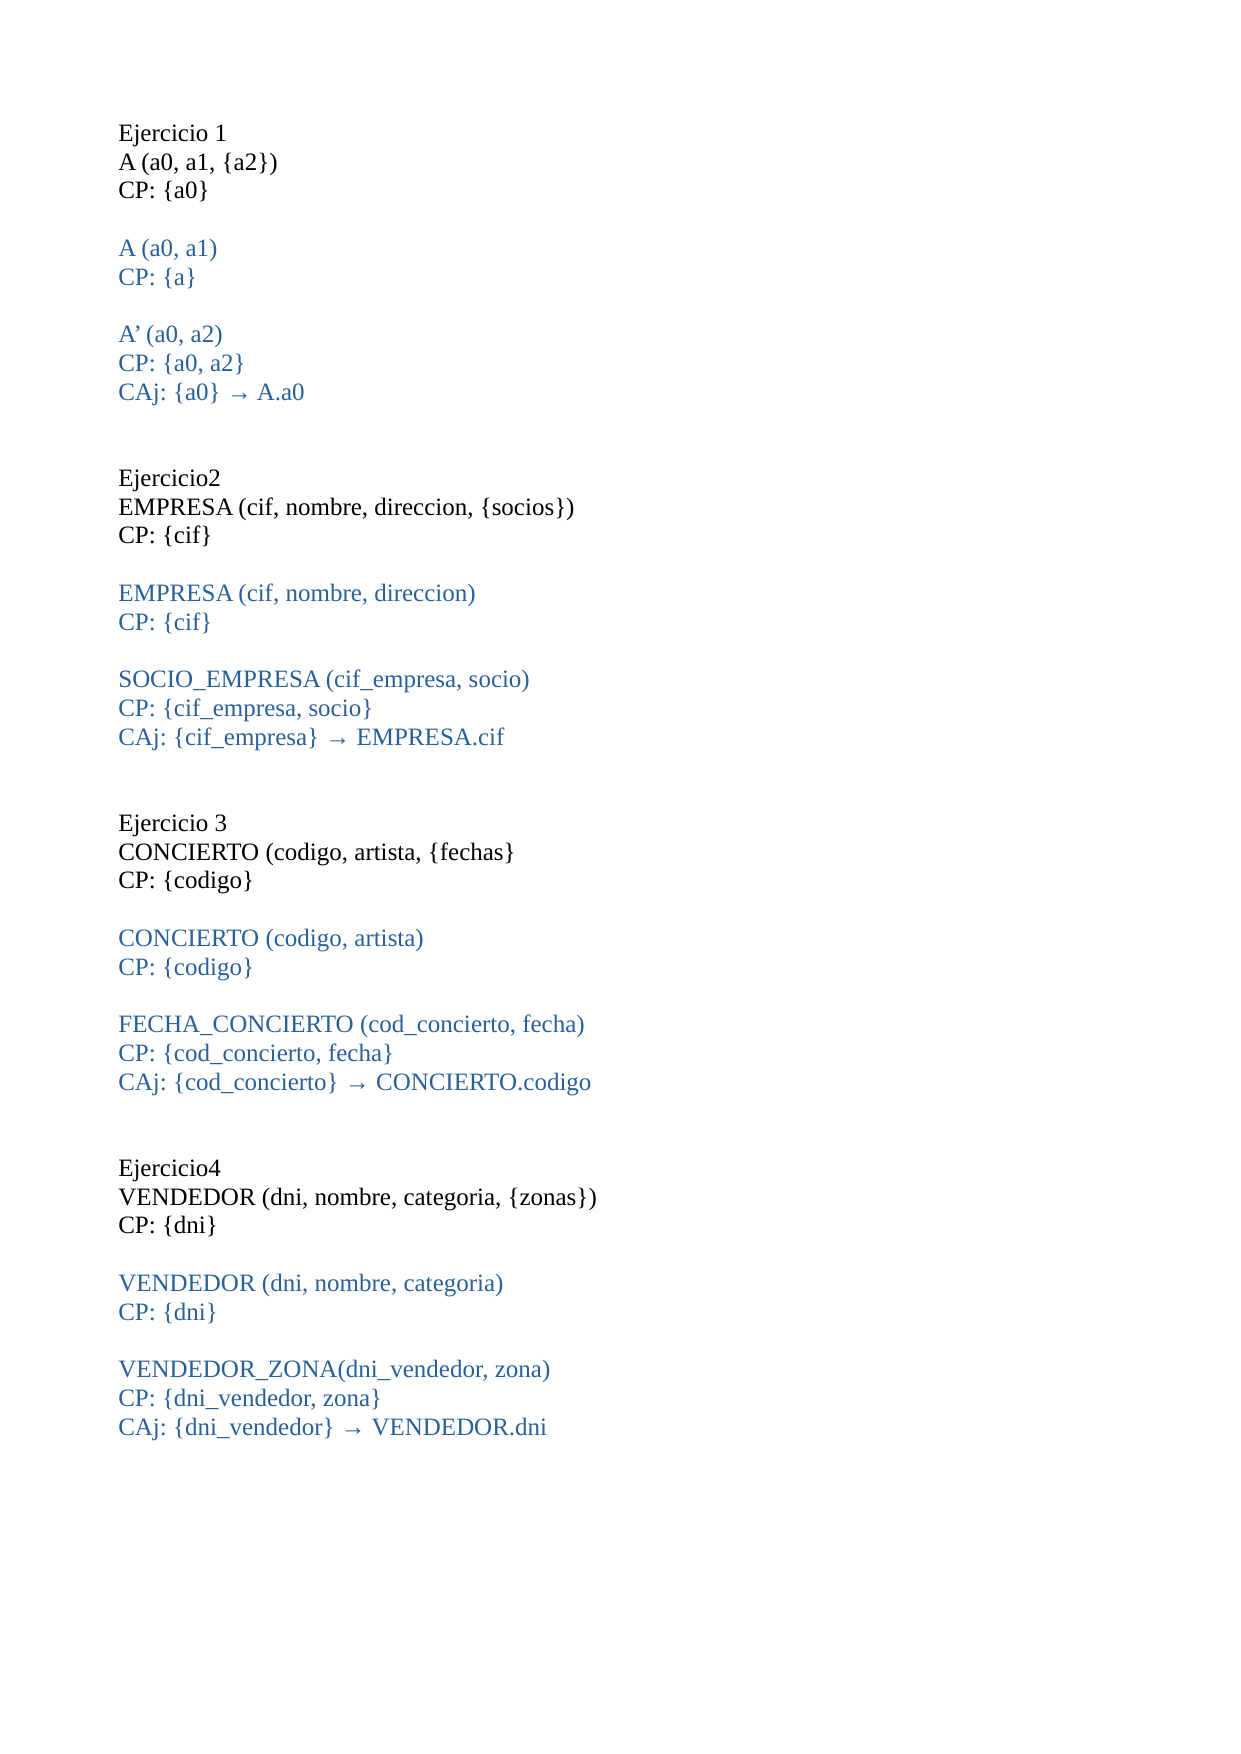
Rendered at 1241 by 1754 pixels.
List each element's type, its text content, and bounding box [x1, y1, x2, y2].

text VENDEDOR (dni, nombre, categoria, {zonas}) CP: {dni} VENDEDOR (dni, nombre, categoria) CP: {dni} [118, 1182, 1122, 1326]
text A’ (a0, a2) CP: {a0, a2} CAj: {a0} → A.a0 [118, 319, 1122, 406]
text EMPRESA (cif, nombre, direccion, {socios}) CP: {cif} [118, 492, 1122, 549]
text Ejercicio4 [118, 1153, 1122, 1182]
text VENDEDOR_ZONA(dni_vendedor, zona) CP: {dni_vendedor, zona} CAj: {dni_vendedor} → VENDEDOR.dni [118, 1354, 1122, 1441]
text EMPRESA (cif, nombre, direccion) CP: {cif} [118, 578, 1122, 664]
text A (a0, a1) CP: {a} [118, 233, 1122, 319]
text CONCIERTO (codigo, artista, {fechas} CP: {codigo} [118, 837, 1122, 894]
text CONCIERTO (codigo, artista) CP: {codigo} [118, 923, 1122, 1009]
text Ejercicio 3 [118, 808, 1122, 837]
text A (a0, a1, {a2}) CP: {a0} [118, 147, 1122, 204]
text SOCIO_EMPRESA (cif_empresa, socio) CP: {cif_empresa, socio} CAj: {cif_empresa} → EMPRESA.cif [118, 664, 1122, 751]
text Ejercicio 1 [118, 118, 1122, 147]
text FECHA_CONCIERTO (cod_concierto, fecha) CP: {cod_concierto, fecha} CAj: {cod_concierto} → CONCIERTO.codigo [118, 1009, 1122, 1096]
text Ejercicio2 [118, 463, 1122, 492]
